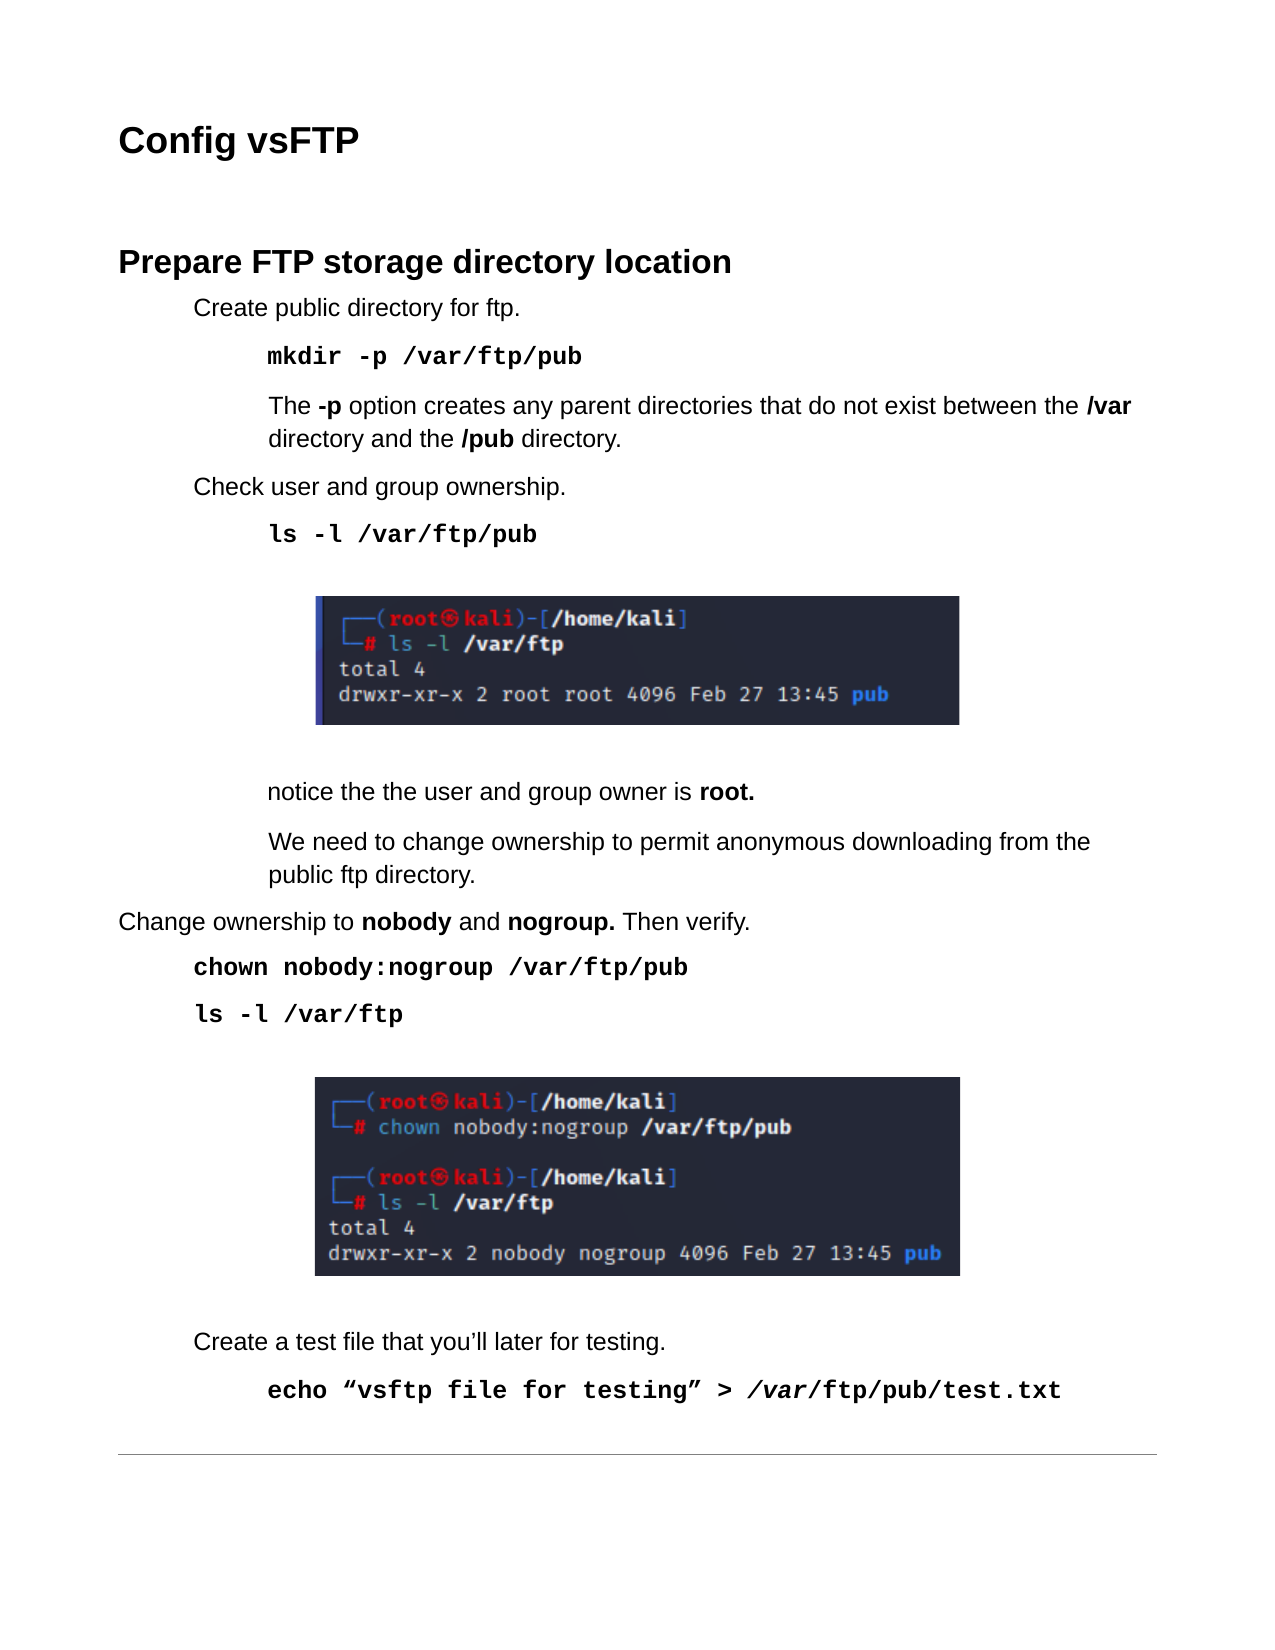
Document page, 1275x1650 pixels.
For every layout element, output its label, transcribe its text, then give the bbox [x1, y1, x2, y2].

text echo “vsftp file for testing” > /var/ftp/pub/test.txt [193, 1375, 1157, 1406]
text ls -l /var/ftp/pub [193, 519, 1157, 550]
picture [314, 1077, 961, 1276]
text Create a test file that you’ll later for testing. [193, 1327, 1157, 1356]
text mkdir -p /var/ftp/pub [193, 341, 1157, 372]
picture [315, 596, 960, 725]
text Change ownership to nobody and nogroup. Then verify. [118, 907, 1157, 936]
text The -p option creates any parent directories that do not exist between the /var directory and the /pub directory. [268, 391, 1157, 453]
subtitle Config vsFTP [118, 118, 1157, 161]
text chown nobody:nogroup /var/ftp/pub [193, 955, 1157, 983]
subtitle Prepare FTP storage directory location [118, 242, 1157, 281]
text Create public directory for ftp. [193, 293, 1157, 322]
text Check user and group ownership. [193, 471, 1157, 500]
text ls -l /var/ftp [193, 1002, 1157, 1030]
text notice the the user and group owner is root. [193, 777, 1157, 808]
text We need to change ownership to permit anonymous downloading from the public ftp directory. [268, 827, 1157, 888]
